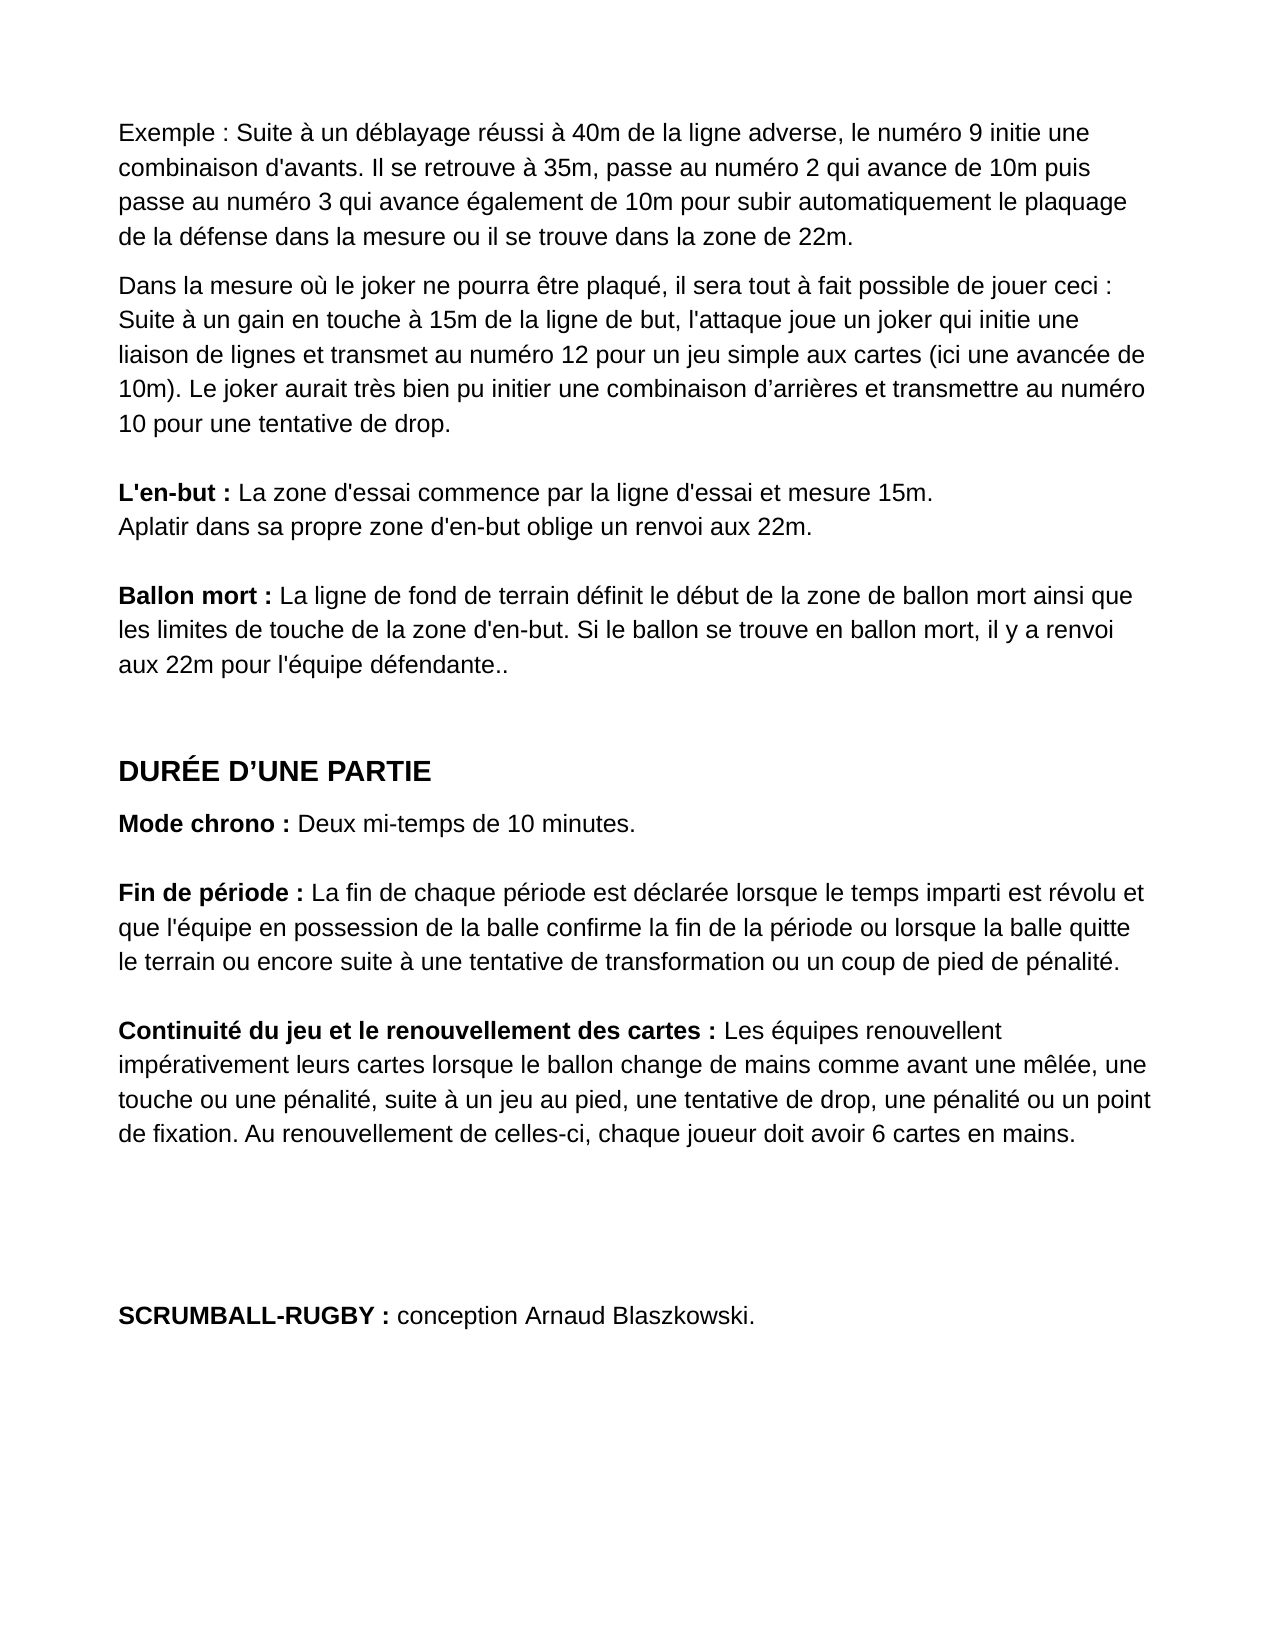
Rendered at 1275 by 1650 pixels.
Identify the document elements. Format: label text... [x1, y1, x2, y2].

text Exemple : Suite à un déblayage réussi à 40m de la ligne adverse, le numéro 9 initie une combinaison d'avants. Il se retrouve à 35m, passe au numéro 2 qui avance de 10m puis passe au numéro 3 qui avance également de 10m pour subir automatiquement le plaquage de la défense dans la mesure ou il se trouve dans la zone de 22m. [118, 118, 1157, 250]
text SCRUMBALL-RUGBY : conception Arnaud Blaszkowski. [118, 1301, 1157, 1330]
text Mode chrono : Deux mi-temps de 10 minutes. Fin de période : La fin de chaque période est déclarée lorsque le temps imparti est révolu et que l'équipe en possession de la balle confirme la fin de la période ou lorsque la balle quitte le terrain ou encore suite à une tentative de transformation ou un coup de pied de pénalité. Continuité du jeu et le renouvellement des cartes : Les équipes renouvellent impérativement leurs cartes lorsque le ballon change de mains comme avant une mêlée, une touche ou une pénalité, suite à un jeu au pied, une tentative de drop, une pénalité ou un point de fixation. Au renouvellement de celles-ci, chaque joueur doit avoir 6 cartes en mains. [118, 809, 1157, 1148]
text Dans la mesure où le joker ne pourra être plaqué, il sera tout à fait possible de jouer ceci : Suite à un gain en touche à 15m de la ligne de but, l'attaque joue un joker qui initie une liaison de lignes et transmet au numéro 12 pour un jeu simple aux cartes (ici une avancée de 10m). Le joker aurait très bien pu initier une combinaison d’arrières et transmettre au numéro 10 pour une tentative de drop. L'en-but : La zone d'essai commence par la ligne d'essai et mesure 15m. Aplatir dans sa propre zone d'en-but oblige un renvoi aux 22m. Ballon mort : La ligne de fond de terrain définit le début de la zone de ballon mort ainsi que les limites de touche de la zone d'en-but. Si le ballon se trouve en ballon mort, il y a renvoi aux 22m pour l'équipe défendante.. DURÉE D’UNE PARTIE [118, 271, 1157, 788]
